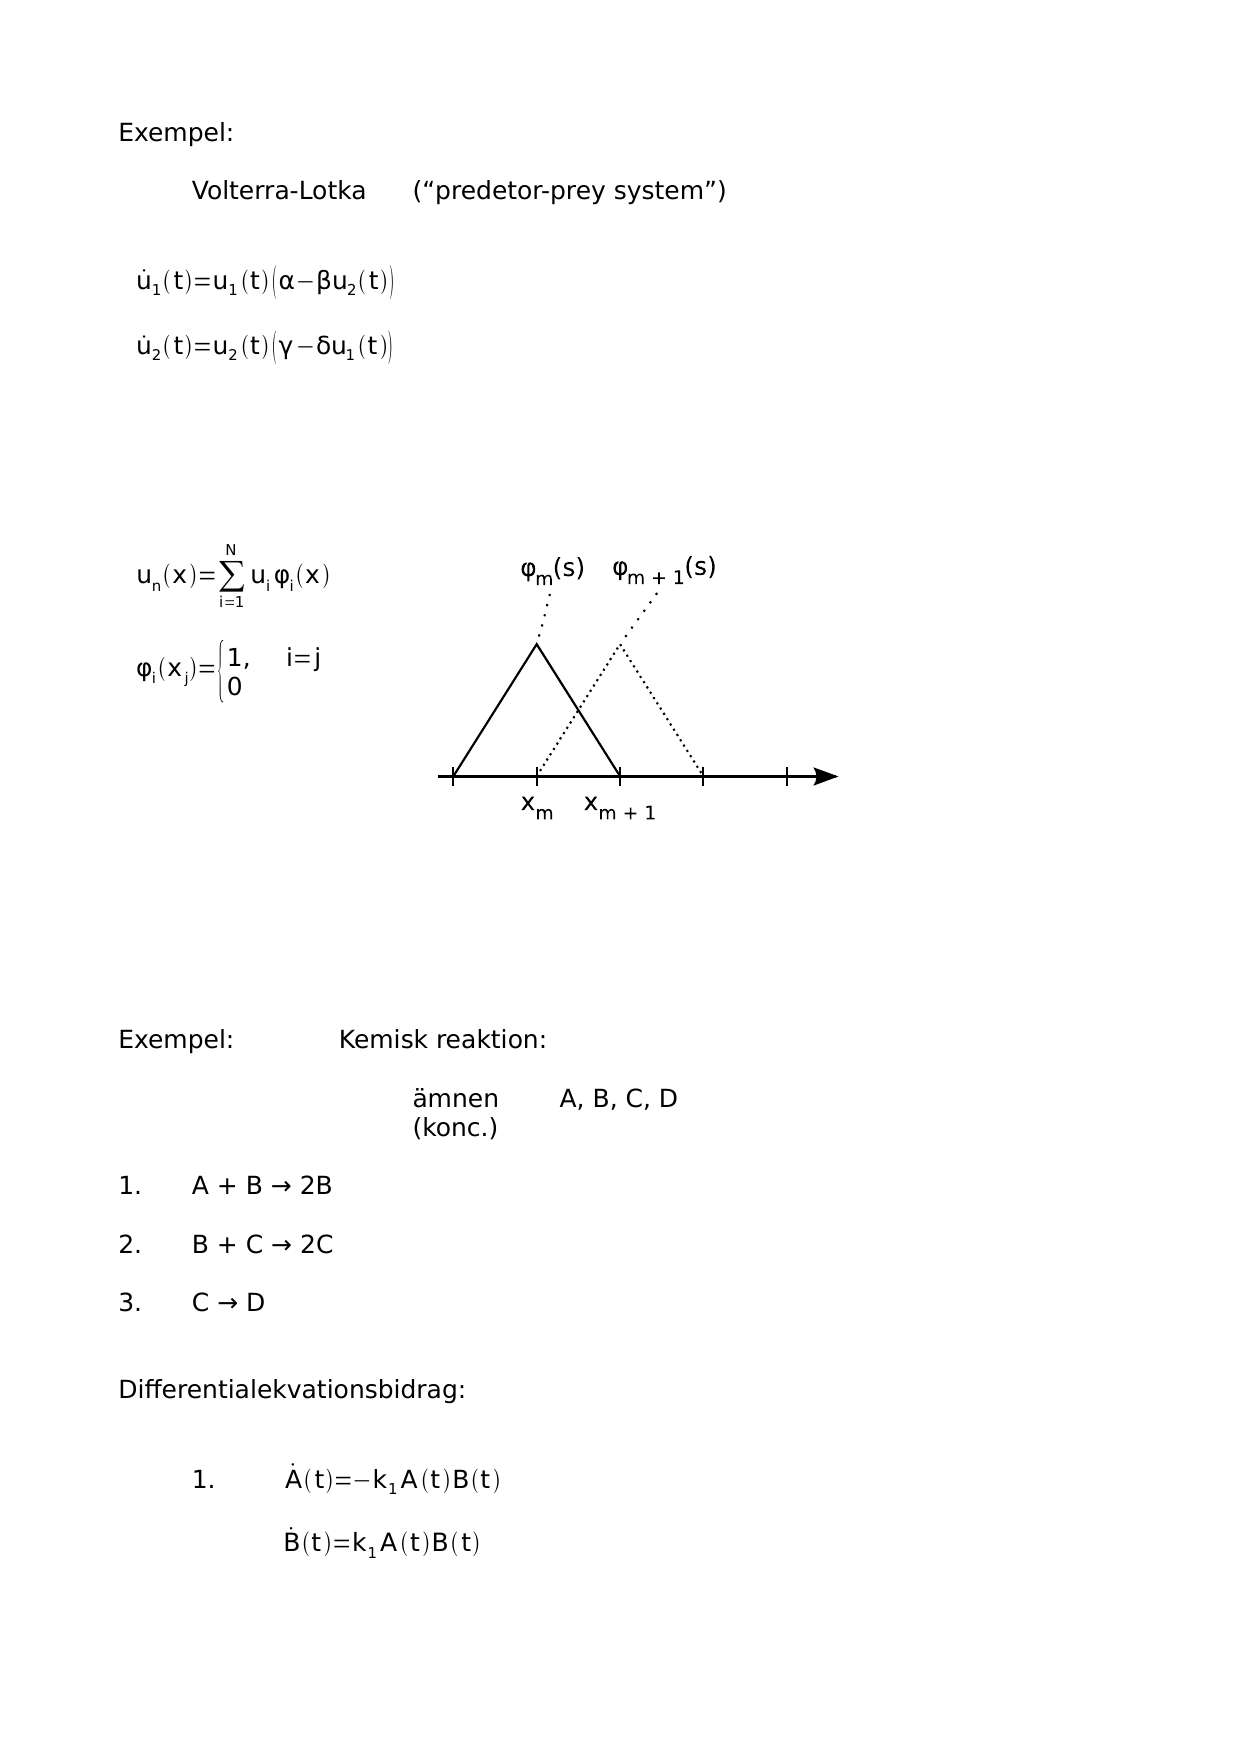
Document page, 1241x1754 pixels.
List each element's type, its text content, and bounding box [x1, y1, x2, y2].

text Exempel: [118, 118, 1122, 147]
text 1. A + B → 2B [118, 1171, 1122, 1201]
text 3. C → D [118, 1288, 1122, 1317]
text 1. [118, 1463, 1122, 1497]
text Volterra-Lotka (“predetor-prey system”) [118, 176, 1122, 206]
text Differentialekvationsbidrag: [118, 1376, 1122, 1405]
text Exempel: Kemisk reaktion: [118, 1026, 1122, 1055]
text 2. B + C → 2C [118, 1230, 1122, 1259]
text ämnen A, B, C, D [118, 1084, 1122, 1113]
text (konc.) [118, 1113, 1122, 1142]
